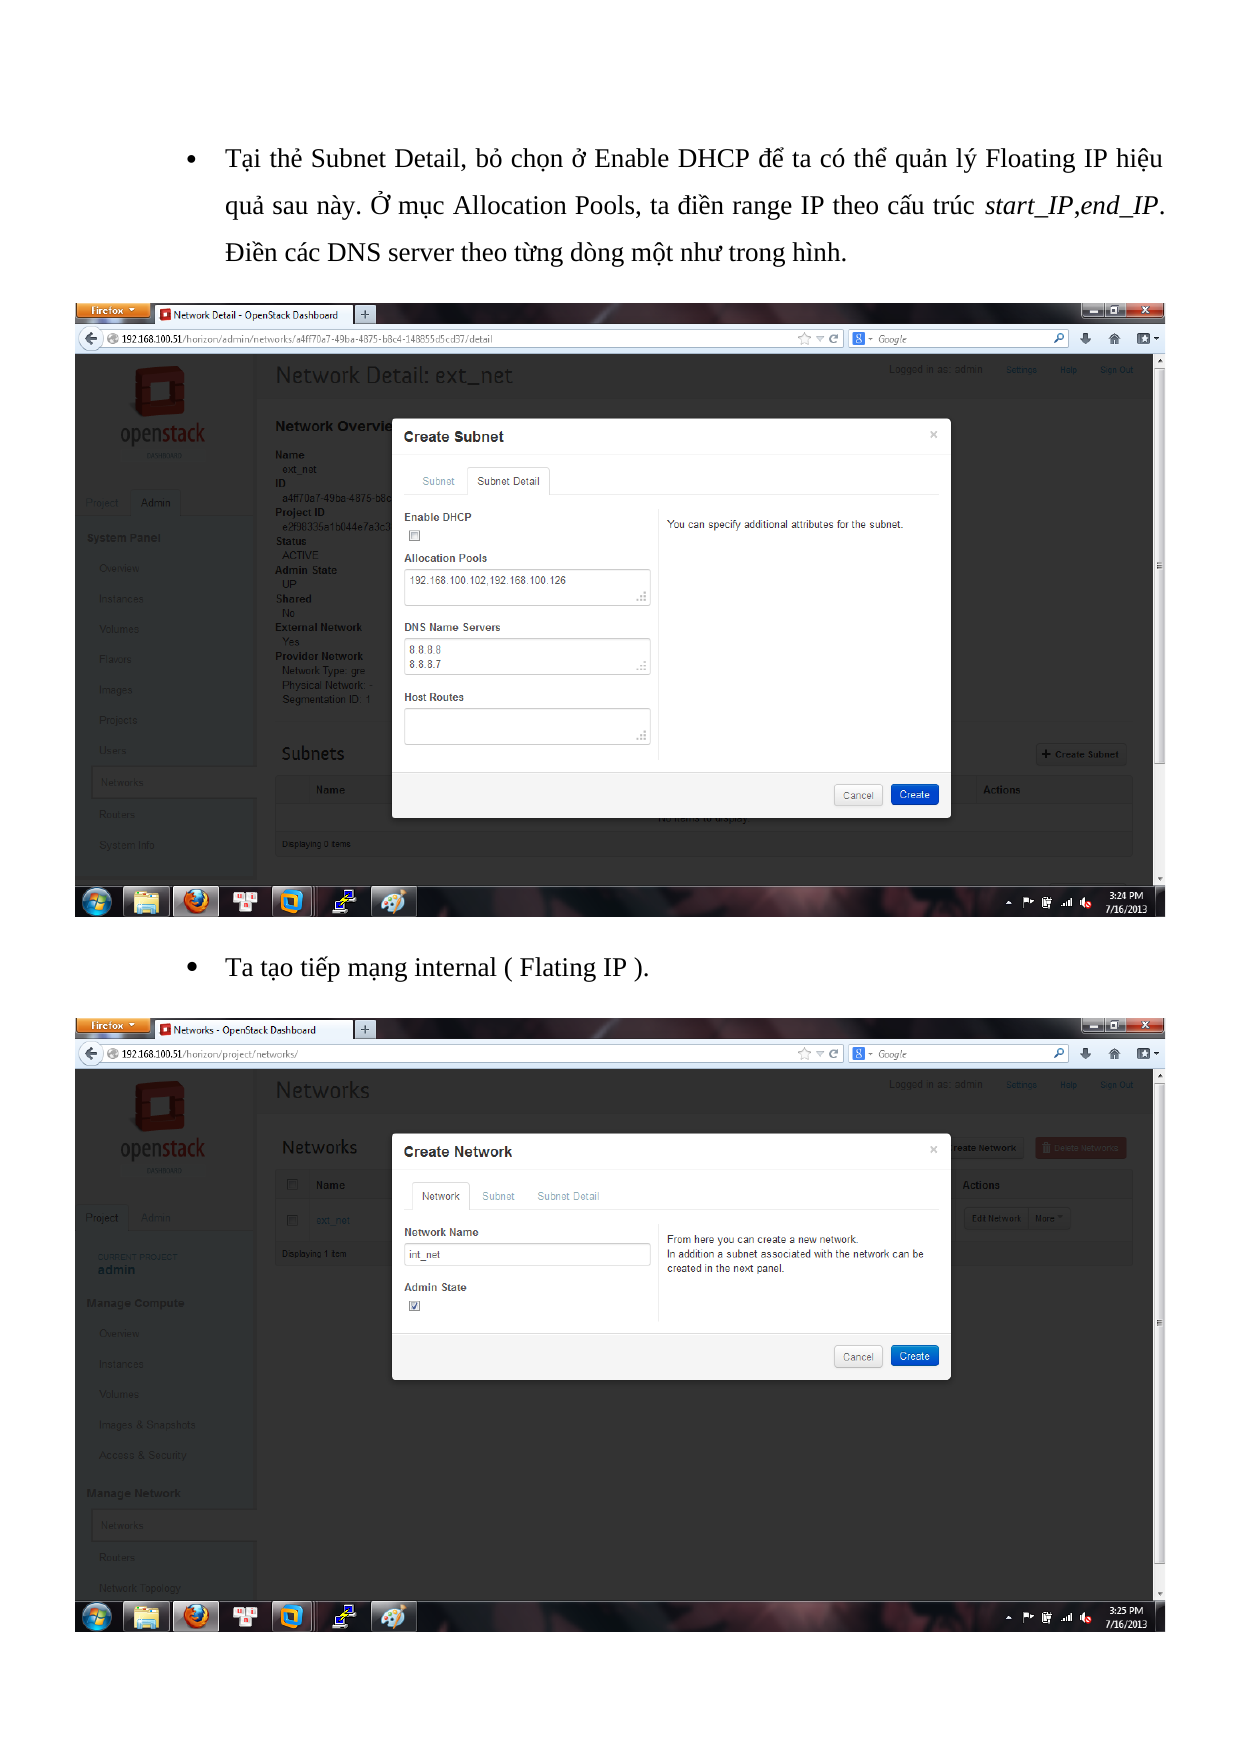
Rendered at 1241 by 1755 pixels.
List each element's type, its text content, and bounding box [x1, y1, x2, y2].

list Ta tạo tiếp mạng internal ( Flating IP ). [187, 951, 1165, 982]
list Tại thẻ Subnet Detail, bỏ chọn ở Enable DHCP để ta có thể quản lý Floating IP hiệu quả sau này. Ở mục Allocation Pools, ta điền range IP theo cấu trúc start_IP,end_IP. Điền các DNS server theo từng dòng một như trong hình. [187, 142, 1165, 267]
